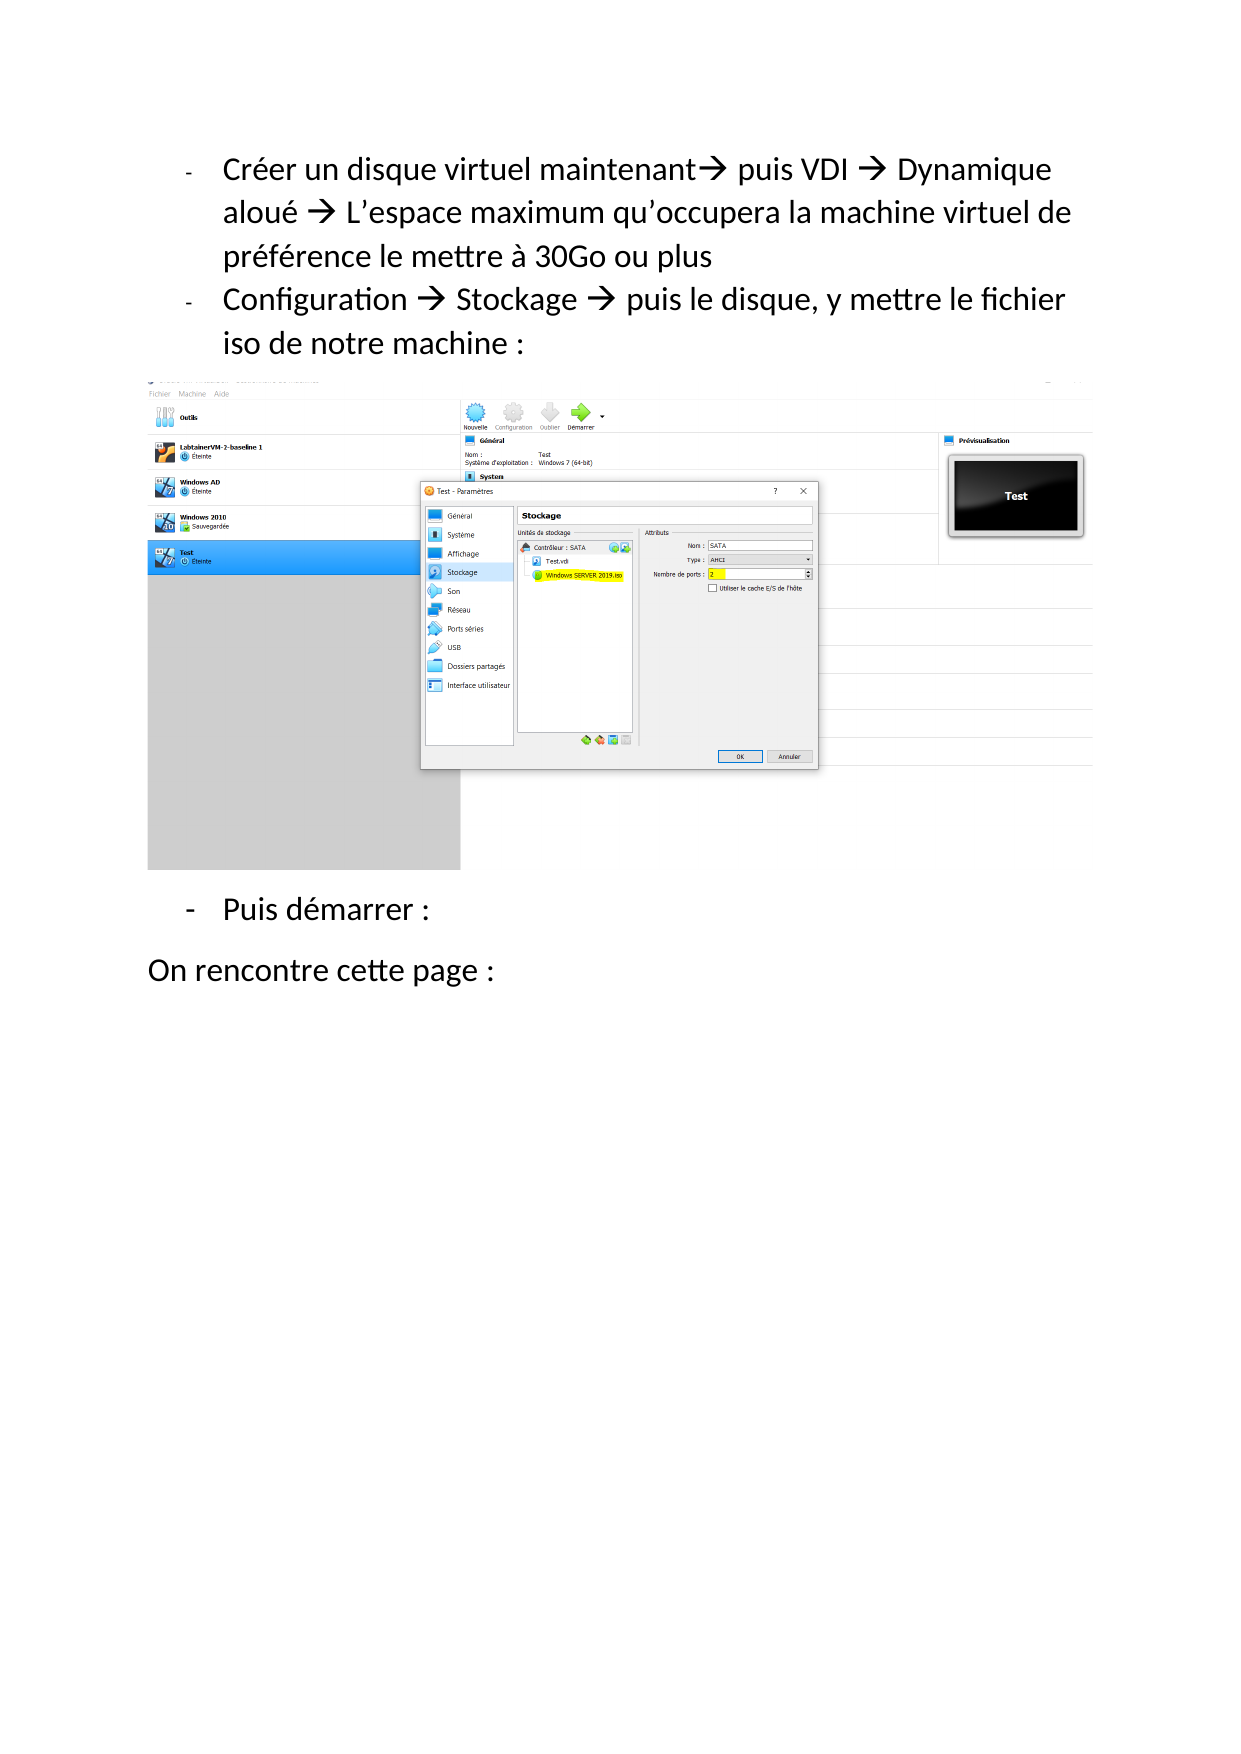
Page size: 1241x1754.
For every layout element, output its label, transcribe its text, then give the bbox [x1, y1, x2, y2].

list Créer un disque virtuel maintenant puis VDI  Dynamique aloué  L’espace maximum qu’occupera la machine virtuel de préférence le mettre à 30Go ou plus [185, 148, 1093, 275]
list Configuration  Stockage  puis le disque, y mettre le fichier iso de notre machine : [185, 278, 1093, 362]
text On rencontre cette page : [148, 948, 1093, 989]
list Puis démarrer : [185, 888, 1093, 929]
